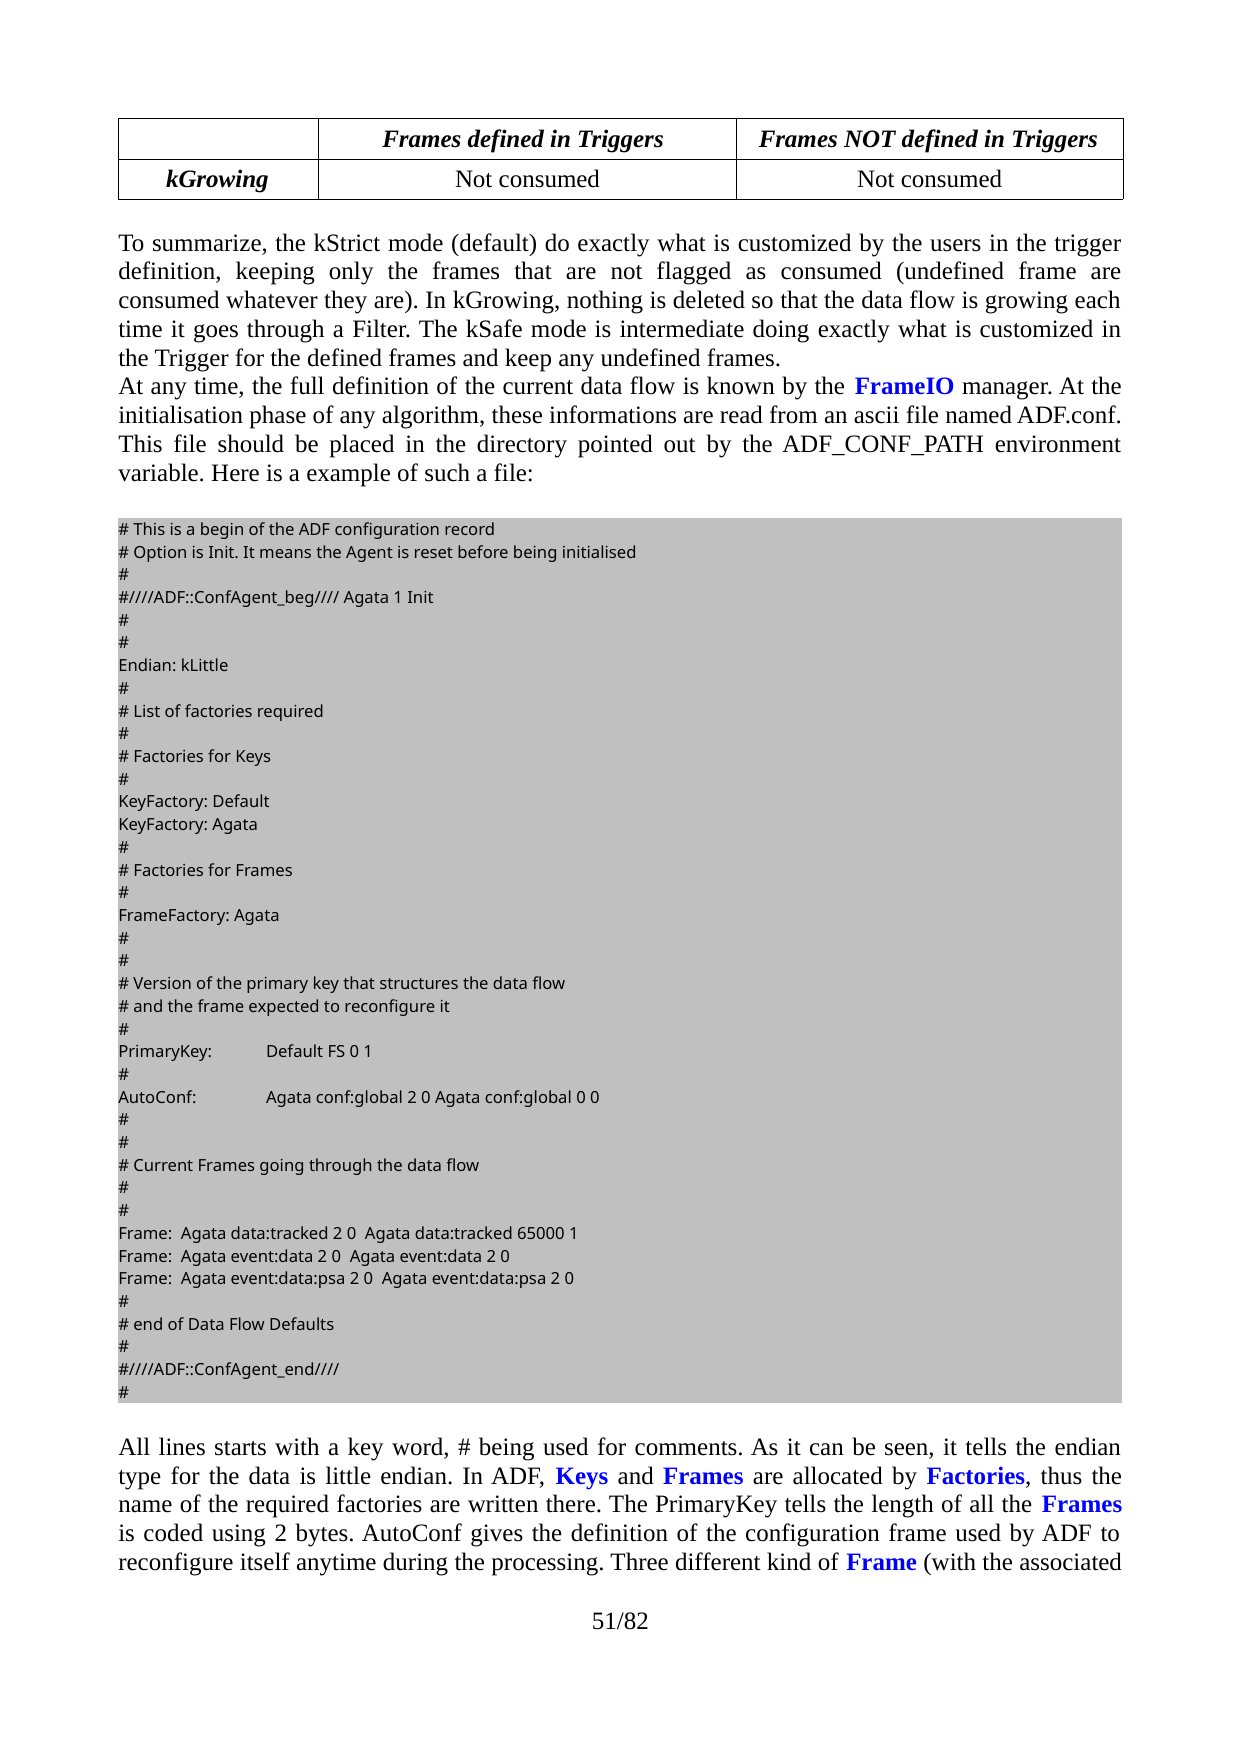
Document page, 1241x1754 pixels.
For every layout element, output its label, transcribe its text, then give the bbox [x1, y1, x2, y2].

text AutoConf: Agata conf:global 2 0 Agata conf:global 0 0 [118, 1085, 1122, 1108]
text # Factories for Keys [118, 745, 1122, 767]
text # [118, 631, 1122, 654]
text To summarize, the kStrict mode (default) do exactly what is customized by the users in the trigger definition, keeping only the frames that are not flagged as consumed (undefined frame are consumed whatever they are). In kGrowing, nothing is deleted so that the data flow is growing each time it goes through a Filter. The kSafe mode is intermediate doing exactly what is customized in the Trigger for the defined frames and keep any undefined frames. [118, 228, 1122, 371]
text # [118, 677, 1122, 699]
text # [118, 926, 1122, 949]
text # end of Data Flow Defaults [118, 1312, 1122, 1335]
text # [118, 608, 1122, 631]
text # [118, 1176, 1122, 1199]
text # [118, 722, 1122, 745]
text # [118, 1063, 1122, 1085]
text # [118, 1335, 1122, 1358]
text # [118, 836, 1122, 858]
text At any time, the full definition of the current data flow is known by the FrameIO manager. At the initialisation phase of any algorithm, these informations are read from an ascii file named ADF.conf. [118, 371, 1122, 429]
text This file should be placed in the directory pointed out by the ADF_CONF_PATH environment variable. Here is a example of such a file: [118, 429, 1122, 486]
text # [118, 1017, 1122, 1040]
text # List of factories required [118, 699, 1122, 722]
text # [118, 1290, 1122, 1312]
text KeyFactory: Default [118, 790, 1122, 813]
text # [118, 1131, 1122, 1153]
text # [118, 949, 1122, 972]
text # [118, 563, 1122, 586]
text # Factories for Frames [118, 858, 1122, 881]
text #////ADF::ConfAgent_end//// [118, 1358, 1122, 1381]
text Frame: Agata event:data 2 0 Agata event:data 2 0 [118, 1244, 1122, 1267]
text # [118, 1199, 1122, 1222]
text # [118, 1381, 1122, 1403]
text # [118, 881, 1122, 904]
text # and the frame expected to reconfigure it [118, 994, 1122, 1017]
text FrameFactory: Agata [118, 904, 1122, 926]
text # [118, 1108, 1122, 1131]
table_header Frames defined in Triggers [319, 119, 736, 158]
table_header [119, 119, 318, 158]
text KeyFactory: Agata [118, 813, 1122, 836]
text PrimaryKey: Default FS 0 1 [118, 1040, 1122, 1063]
text # This is a begin of the ADF configuration record [118, 518, 1122, 540]
text # [118, 767, 1122, 790]
table_cell Not consumed [319, 160, 736, 199]
text Frame: Agata event:data:psa 2 0 Agata event:data:psa 2 0 [118, 1267, 1122, 1290]
table_header Frames NOT defined in Triggers [737, 119, 1123, 158]
text Frame: Agata data:tracked 2 0 Agata data:tracked 65000 1 [118, 1222, 1122, 1244]
table_cell kGrowing [119, 160, 318, 199]
text # Option is Init. It means the Agent is reset before being initialised [118, 540, 1122, 563]
text #////ADF::ConfAgent_beg//// Agata 1 Init [118, 586, 1122, 608]
text Endian: kLittle [118, 654, 1122, 677]
text All lines starts with a key word, # being used for comments. As it can be seen, it tells the endian type for the data is little endian. In ADF, Keys and Frames are allocated by Factories, thus the name of the required factories are written there. The PrimaryKey tells the length of all the Frames is coded using 2 bytes. AutoConf gives the definition of the configuration frame used by ADF to reconfigure itself anytime during the processing. Three different kind of Frame (with the associated [118, 1432, 1122, 1576]
table_cell Not consumed [737, 160, 1123, 199]
text # Version of the primary key that structures the data flow [118, 972, 1122, 994]
text # Current Frames going through the data flow [118, 1153, 1122, 1176]
